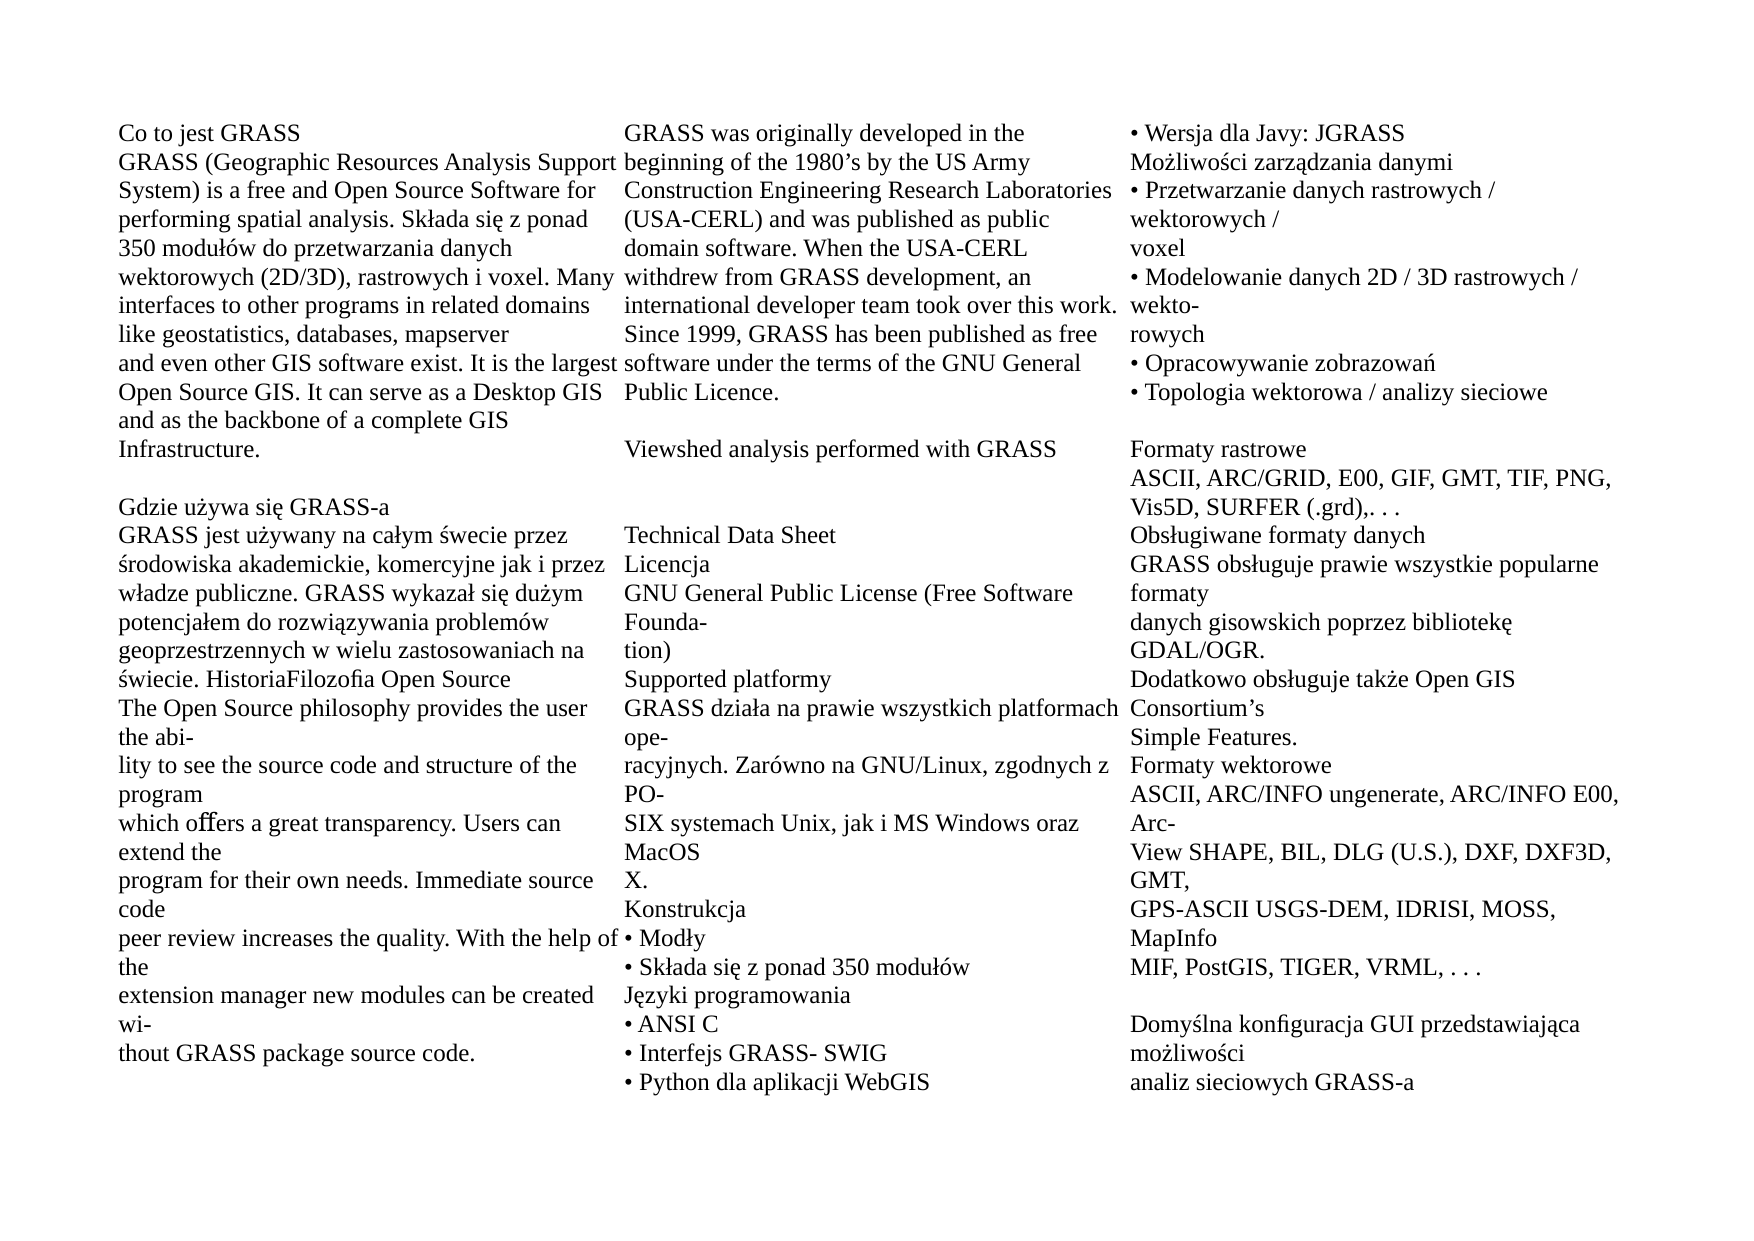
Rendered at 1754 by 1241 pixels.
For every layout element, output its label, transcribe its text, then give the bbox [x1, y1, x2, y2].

text ASCII, ARC/INFO ungenerate, ARC/INFO E00, Arc- [1130, 779, 1636, 837]
text extension manager new modules can be created wi- [118, 981, 624, 1038]
text GRASS działa na prawie wszystkich platformach ope- [624, 693, 1130, 751]
text rowych [1130, 319, 1636, 348]
text • Przetwarzanie danych rastrowych / wektorowych / [1130, 176, 1636, 233]
text Możliwości zarządzania danymi [1130, 147, 1636, 176]
text Open Source GIS. It can serve as a Desktop GIS and as the backbone of a complete GIS Infrastructure. [118, 377, 624, 463]
text • ANSI C [624, 1009, 1130, 1038]
text thout GRASS package source code. [118, 1038, 624, 1067]
text View SHAPE, BIL, DLG (U.S.), DXF, DXF3D, GMT, [1130, 837, 1636, 894]
text Gdzie używa się GRASS-a [118, 492, 624, 521]
text GRASS (Geographic Resources Analysis Support System) is a free and Open Source Software for performing spatial analysis. Składa się z ponad 350 modułów do przetwarzania danych wektorowych (2D/3D), rastrowych i voxel. Many interfaces to other programs in related domains like geostatistics, databases, mapserver [118, 147, 624, 348]
text lity to see the source code and structure of the program [118, 751, 624, 808]
text Supported platformy [624, 664, 1130, 693]
text Domyślna konﬁguracja GUI przedstawiająca możliwości [1130, 1009, 1636, 1067]
text Technical Data Sheet [624, 521, 1130, 549]
text • Interfejs GRASS- SWIG [624, 1038, 1130, 1067]
text GNU General Public License (Free Software Founda- [624, 578, 1130, 636]
text Formaty wektorowe [1130, 751, 1636, 779]
text • Modły [624, 923, 1130, 952]
text X. [624, 866, 1130, 894]
text • Topologia wektorowa / analizy sieciowe [1130, 377, 1636, 406]
text Vis5D, SURFER (.grd),. . . [1130, 492, 1636, 521]
text GRASS was originally developed in the beginning of the 1980’s by the US Army Construction Engineering Research Laboratories (USA-CERL) and was published as public domain software. When the USA-CERL [624, 118, 1130, 262]
text Licencja [624, 549, 1130, 578]
text GRASS jest używany na całym śwecie przez środowiska akademickie, komercyjne jak i przez władze publiczne. GRASS wykazał się dużym potencjałem do rozwiązywania problemów geoprzestrzennych w wielu zastosowaniach na świecie. HistoriaFilozoﬁa Open Source [118, 521, 624, 693]
text voxel [1130, 233, 1636, 262]
text tion) [624, 636, 1130, 664]
text GPS-ASCII USGS-DEM, IDRISI, MOSS, MapInfo [1130, 894, 1636, 952]
text ASCII, ARC/GRID, E00, GIF, GMT, TIF, PNG, [1130, 463, 1636, 492]
text • Modelowanie danych 2D / 3D rastrowych / wekto- [1130, 262, 1636, 319]
text and even other GIS software exist. It is the largest [118, 348, 624, 377]
text GRASS obsługuje prawie wszystkie popularne formaty [1130, 549, 1636, 607]
text The Open Source philosophy provides the user the abi- [118, 693, 624, 751]
text peer review increases the quality. With the help of the [118, 923, 624, 981]
text MIF, PostGIS, TIGER, VRML, . . . [1130, 952, 1636, 981]
text which oﬀers a great transparency. Users can extend the [118, 808, 624, 866]
text racyjnych. Zarówno na GNU/Linux, zgodnych z PO- [624, 751, 1130, 808]
text SIX systemach Unix, jak i MS Windows oraz MacOS [624, 808, 1130, 866]
text • Wersja dla Javy: JGRASS [1130, 118, 1636, 147]
text Co to jest GRASS [118, 118, 624, 147]
text danych gisowskich poprzez bibliotekę GDAL/OGR. [1130, 607, 1636, 664]
text withdrew from GRASS development, an international developer team took over this work. Since 1999, GRASS has been published as free software under the terms of the GNU General Public Licence. [624, 262, 1130, 406]
text analiz sieciowych GRASS-a [1130, 1067, 1636, 1096]
text Języki programowania [624, 981, 1130, 1009]
text • Składa się z ponad 350 modułów [624, 952, 1130, 981]
text Obsługiwane formaty danych [1130, 521, 1636, 549]
text Konstrukcja [624, 894, 1130, 923]
text • Opracowywanie zobrazowań [1130, 348, 1636, 377]
text • Python dla aplikacji WebGIS [624, 1067, 1130, 1096]
text Dodatkowo obsługuje także Open GIS Consortium’s [1130, 664, 1636, 722]
text program for their own needs. Immediate source code [118, 866, 624, 923]
text Viewshed analysis performed with GRASS [624, 434, 1130, 463]
text Simple Features. [1130, 722, 1636, 751]
text Formaty rastrowe [1130, 434, 1636, 463]
